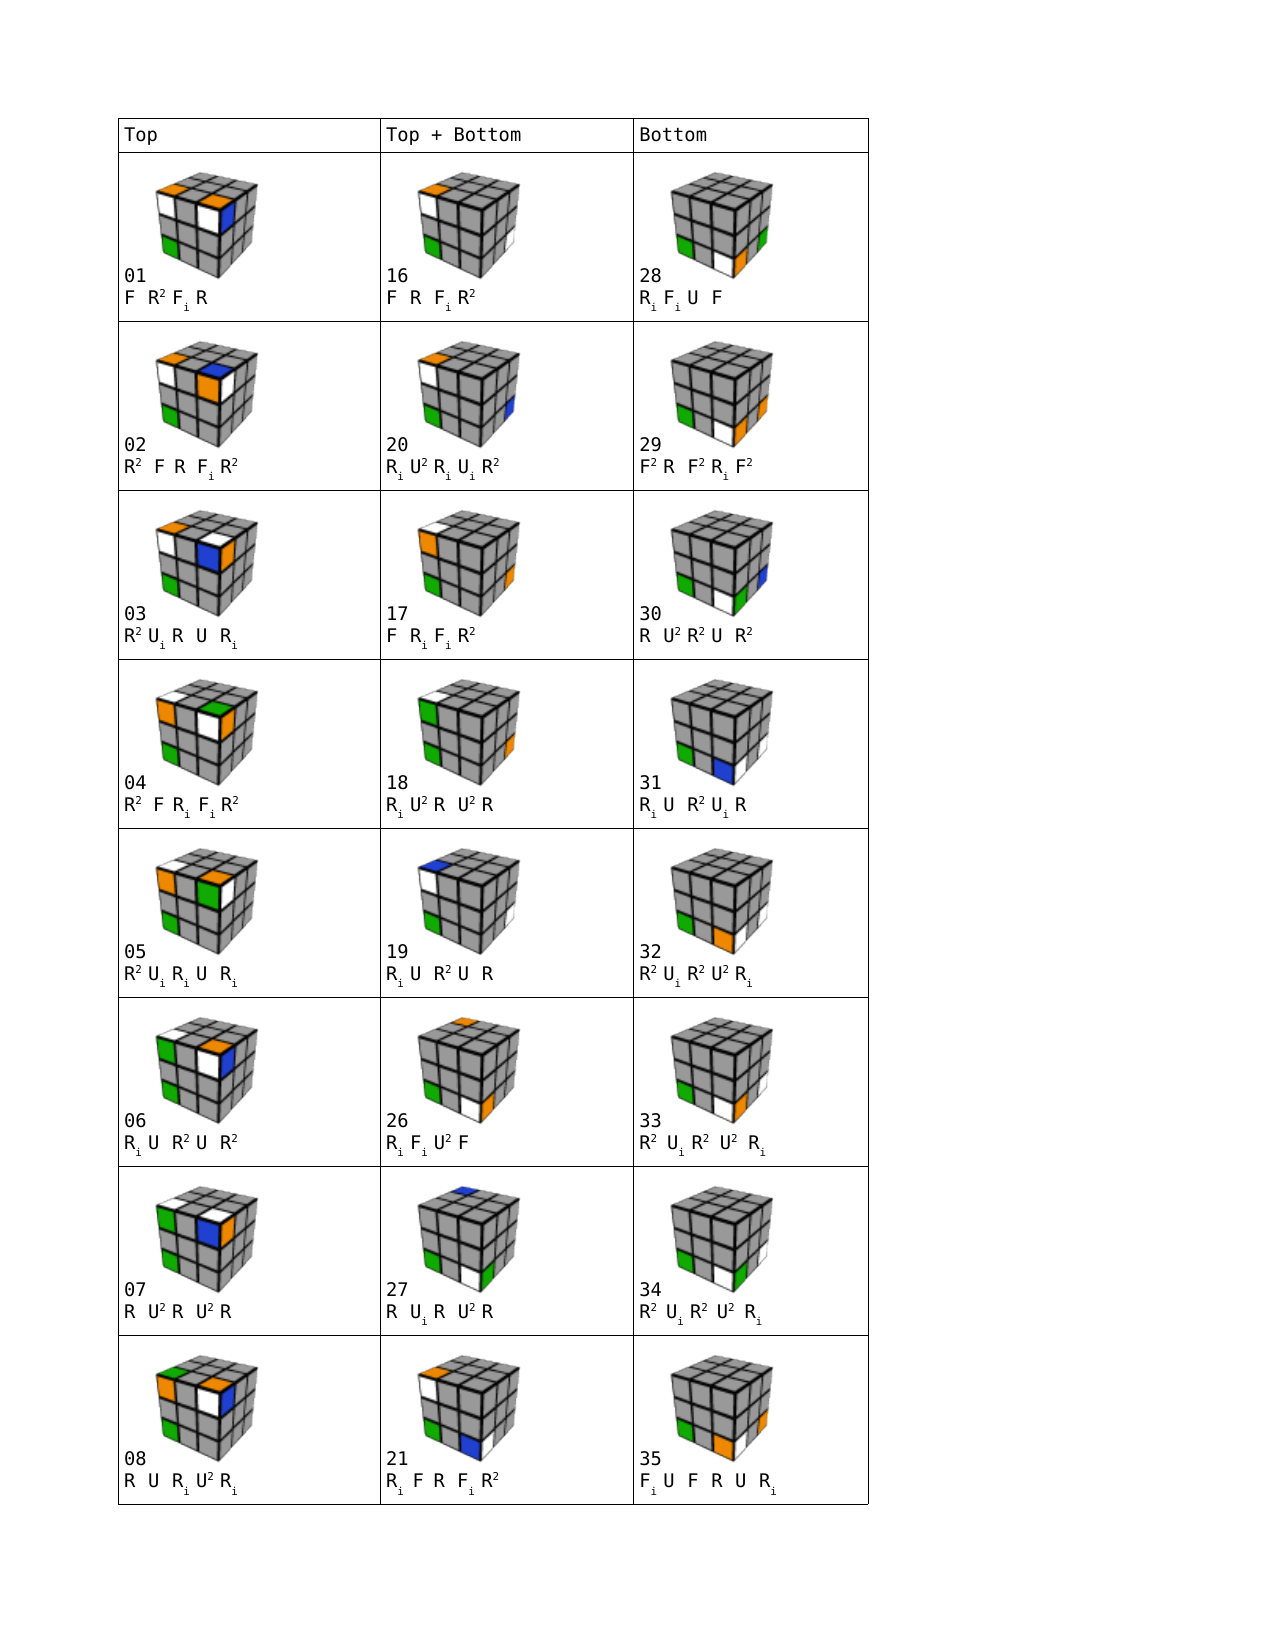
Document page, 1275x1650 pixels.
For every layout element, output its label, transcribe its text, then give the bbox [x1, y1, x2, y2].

table_header R2 [482, 456, 506, 484]
table_header Ri [220, 1470, 244, 1498]
table_header F [711, 287, 735, 315]
table_header R [410, 287, 434, 315]
picture [408, 157, 534, 283]
table_header U2 [458, 794, 482, 822]
table_header Ri [386, 794, 410, 822]
table_header R2 [690, 1301, 717, 1329]
table_header Ri [386, 963, 410, 991]
table_header R [172, 625, 196, 653]
table_header F [458, 1132, 482, 1160]
picture [146, 1002, 272, 1128]
picture [408, 1171, 534, 1297]
picture [661, 326, 787, 452]
table_header R [735, 794, 759, 822]
table_header R2 [639, 1132, 667, 1160]
table_header F2 [639, 456, 663, 484]
picture [146, 495, 272, 621]
table_cell 32 [634, 829, 868, 997]
table_header R2 [687, 794, 711, 822]
table_cell 16 [381, 153, 633, 321]
table_header R [434, 1301, 458, 1329]
table_header Ri [759, 1470, 783, 1498]
table_header U [663, 1470, 687, 1498]
picture [146, 664, 272, 790]
table_header F [687, 1470, 711, 1498]
table_header R2 [124, 456, 154, 484]
table_cell 33 [634, 998, 868, 1166]
table_header Ri [639, 287, 663, 315]
table_cell 02 [119, 322, 380, 490]
picture [408, 664, 534, 790]
table_header R2 [687, 963, 711, 991]
table_header U2 [410, 456, 434, 484]
table_header R2 [220, 456, 244, 484]
table_header R2 [735, 625, 759, 653]
table_cell 01 [119, 153, 380, 321]
table_header Ui [148, 625, 172, 653]
table_header U2 [410, 794, 434, 822]
picture [408, 833, 534, 959]
table_header U [663, 794, 687, 822]
table_header U [410, 963, 434, 991]
table_header Ri [220, 963, 244, 991]
picture [146, 1171, 272, 1297]
table_header Ui [458, 456, 482, 484]
table_header R [174, 456, 197, 484]
table_header Ri [711, 456, 735, 484]
table_header F [153, 794, 173, 822]
table_header Ri [744, 1301, 762, 1329]
table_header Fi [663, 287, 687, 315]
table_header Fi [172, 287, 196, 315]
table_cell 34 [634, 1167, 868, 1335]
picture [661, 1002, 787, 1128]
table_header Ri [434, 456, 458, 484]
table_cell 30 [634, 491, 868, 659]
table_header R2 [221, 794, 244, 822]
table_header R2 [220, 1132, 244, 1160]
table_header U2 [458, 1301, 482, 1329]
table_header Fi [639, 1470, 663, 1498]
table_cell 07 [119, 1167, 380, 1335]
table_cell 05 [119, 829, 380, 997]
table_header U2 [711, 963, 735, 991]
table_header R2 [458, 287, 482, 315]
picture [408, 326, 534, 452]
picture [146, 157, 272, 283]
table_header R [124, 1301, 148, 1329]
picture [661, 1171, 787, 1297]
table_header U2 [196, 1470, 220, 1498]
table_header R2 [148, 287, 172, 315]
table_header U2 [148, 1301, 172, 1329]
table_header R2 [124, 963, 148, 991]
table_header R [386, 1301, 410, 1329]
picture [146, 833, 272, 959]
table_header U2 [663, 625, 687, 653]
table_header R [663, 456, 687, 484]
table_header U [148, 1132, 172, 1160]
picture [146, 1340, 272, 1466]
table_header F [413, 1470, 433, 1498]
table_header F [124, 287, 148, 315]
table_header F [154, 456, 174, 484]
table_header F2 [687, 456, 711, 484]
table_header R2 [639, 1301, 666, 1329]
table_header Ri [386, 456, 410, 484]
table_header R [711, 1470, 735, 1498]
table_header Ui [410, 1301, 434, 1329]
table_header R [639, 625, 663, 653]
table_header Ui [148, 963, 172, 991]
table_header Ri [748, 1132, 767, 1160]
table_header R [482, 963, 506, 991]
table_cell 08 [119, 1336, 380, 1504]
picture [661, 833, 787, 959]
table_header F [386, 625, 410, 653]
table_cell 17 [381, 491, 633, 659]
table_header Ui [666, 1301, 690, 1329]
table_header Ri [410, 625, 434, 653]
table_header F2 [735, 456, 759, 484]
picture [146, 326, 272, 452]
picture [661, 664, 787, 790]
table_cell 27 [381, 1167, 633, 1335]
picture [408, 1002, 534, 1128]
table_header R [124, 1470, 148, 1498]
table_header Fi [434, 625, 458, 653]
table_header R [220, 1301, 244, 1329]
table_header R2 [434, 963, 458, 991]
table_header R [196, 287, 220, 315]
table_header R2 [124, 625, 148, 653]
table_header R2 [691, 1132, 719, 1160]
table_header R [482, 1301, 506, 1329]
table_header Ri [172, 1470, 196, 1498]
table_header Ri [173, 794, 198, 822]
table_cell 03 [119, 491, 380, 659]
table_cell 04 [119, 660, 380, 828]
table_header Bottom [634, 119, 868, 152]
table_header Ri [172, 963, 196, 991]
table_header Top [119, 119, 380, 152]
table_cell 26 [381, 998, 633, 1166]
table_header U [687, 287, 711, 315]
table_header U [735, 1470, 759, 1498]
table_header Ri [639, 794, 663, 822]
table_header Fi [457, 1470, 481, 1498]
picture [661, 495, 787, 621]
table_header Ui [663, 963, 687, 991]
table_header R [433, 1470, 457, 1498]
table_header R2 [124, 794, 153, 822]
picture [661, 157, 787, 283]
table_header Fi [198, 794, 221, 822]
table_header Ri [386, 1470, 412, 1498]
table_header Ri [220, 625, 244, 653]
table_header Fi [434, 287, 458, 315]
table_cell 29 [634, 322, 868, 490]
table_header Ri [386, 1132, 410, 1160]
table_header U [196, 625, 220, 653]
picture [408, 495, 534, 621]
table_header U [458, 963, 482, 991]
table_header U2 [434, 1132, 458, 1160]
table_header U [196, 1132, 220, 1160]
table_header R2 [172, 1132, 196, 1160]
table_header R [482, 794, 506, 822]
table_header R2 [458, 625, 482, 653]
table_header R [172, 1301, 196, 1329]
table_cell 31 [634, 660, 868, 828]
table_header Ui [667, 1132, 691, 1160]
table_header Ui [711, 794, 735, 822]
table_header R2 [639, 963, 663, 991]
table_cell 21 [381, 1336, 633, 1504]
table_header Top + Bottom [381, 119, 633, 152]
table_header U [196, 963, 220, 991]
table_cell 28 [634, 153, 868, 321]
table_cell 35 [634, 1336, 868, 1504]
table_header Fi [197, 456, 220, 484]
table_cell 19 [381, 829, 633, 997]
table_header U [711, 625, 735, 653]
picture [408, 1340, 534, 1466]
table_header Ri [735, 963, 759, 991]
table_cell 20 [381, 322, 633, 490]
table_header U2 [196, 1301, 220, 1329]
table_header F [386, 287, 410, 315]
table_cell 06 [119, 998, 380, 1166]
table_header U2 [717, 1301, 744, 1329]
table_cell 18 [381, 660, 633, 828]
table_header U2 [720, 1132, 748, 1160]
table_header Fi [410, 1132, 434, 1160]
table_header R2 [687, 625, 711, 653]
table_header U [148, 1470, 172, 1498]
table_header R [434, 794, 458, 822]
table_header R2 [481, 1470, 506, 1498]
table_header Ri [124, 1132, 148, 1160]
picture [661, 1340, 787, 1466]
